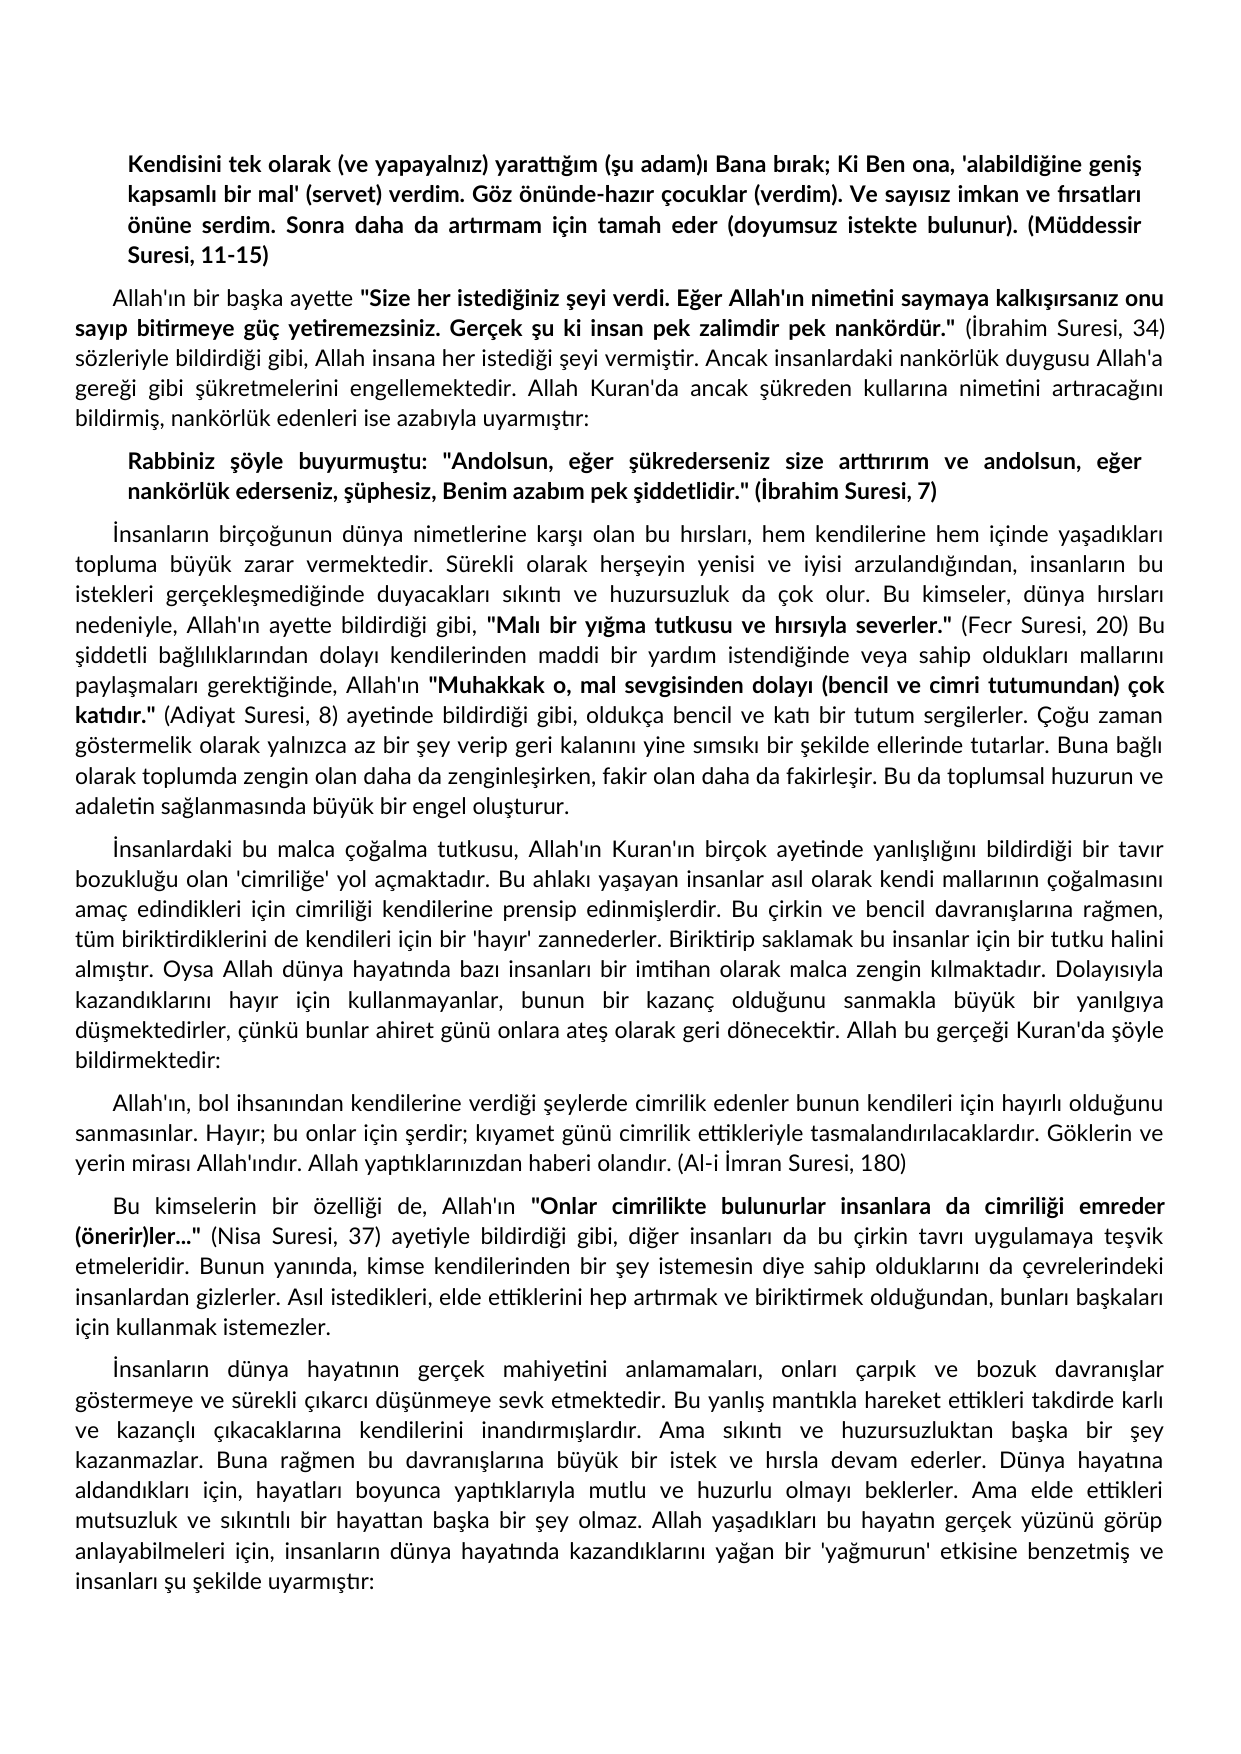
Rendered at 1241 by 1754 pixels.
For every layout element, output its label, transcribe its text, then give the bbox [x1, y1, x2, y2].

text Bu kimselerin bir özelliği de, Allah'ın "Onlar cimrilikte bulunurlar insanlara da cimriliği emreder (önerir)ler..." (Nisa Suresi, 37) ayetiyle bildirdiği gibi, diğer insanları da bu çirkin tavrı uygulamaya teşvik etmeleridir. Bunun yanında, kimse kendilerinden bir şey istemesin diye sahip olduklarını da çevrelerindeki insanlardan gizlerler. Asıl istedikleri, elde ettiklerini hep artırmak ve biriktirmek olduğundan, bunları başkaları için kullanmak istemezler. [75, 1192, 1165, 1340]
text Kendisini tek olarak (ve yapayalnız) yarattığım (şu adam)ı Bana bırak; Ki Ben ona, 'alabildiğine geniş kapsamlı bir mal' (servet) verdim. Göz önünde-hazır çocuklar (verdim). Ve sayısız imkan ve fırsatları önüne serdim. Sonra daha da artırmam için tamah eder (doyumsuz istekte bulunur). (Müddessir Suresi, 11-15) [127, 150, 1143, 268]
text İnsanların dünya hayatının gerçek mahiyetini anlamamaları, onları çarpık ve bozuk davranışlar göstermeye ve sürekli çıkarcı düşünmeye sevk etmektedir. Bu yanlış mantıkla hareket ettikleri takdirde karlı ve kazançlı çıkacaklarına kendilerini inandırmışlardır. Ama sıkıntı ve huzursuzluktan başka bir şey kazanmazlar. Buna rağmen bu davranışlarına büyük bir istek ve hırsla devam ederler. Dünya hayatına aldandıkları için, hayatları boyunca yaptıklarıyla mutlu ve huzurlu olmayı beklerler. Ama elde ettikleri mutsuzluk ve sıkıntılı bir hayattan başka bir şey olmaz. Allah yaşadıkları bu hayatın gerçek yüzünü görüp anlayabilmeleri için, insanların dünya hayatında kazandıklarını yağan bir 'yağmurun' etkisine benzetmiş ve insanları şu şekilde uyarmıştır: [75, 1355, 1165, 1594]
text Allah'ın, bol ihsanından kendilerine verdiği şeylerde cimrilik edenler bunun kendileri için hayırlı olduğunu sanmasınlar. Hayır; bu onlar için şerdir; kıyamet günü cimrilik ettikleriyle tasmalandırılacaklardır. Göklerin ve yerin mirası Allah'ındır. Allah yaptıklarınızdan haberi olandır. (Al-i İmran Suresi, 180) [75, 1088, 1165, 1176]
text Allah'ın bir başka ayette "Size her istediğiniz şeyi verdi. Eğer Allah'ın nimetini saymaya kalkışırsanız onu sayıp bitirmeye güç yetiremezsiniz. Gerçek şu ki insan pek zalimdir pek nankördür." (İbrahim Suresi, 34) sözleriyle bildirdiği gibi, Allah insana her istediği şeyi vermiştir. Ancak insanlardaki nankörlük duygusu Allah'a gereği gibi şükretmelerini engellemektedir. Allah Kuran'da ancak şükreden kullarına nimetini artıracağını bildirmiş, nankörlük edenleri ise azabıyla uyarmıştır: [75, 283, 1165, 432]
text İnsanların birçoğunun dünya nimetlerine karşı olan bu hırsları, hem kendilerine hem içinde yaşadıkları topluma büyük zarar vermektedir. Sürekli olarak herşeyin yenisi ve iyisi arzulandığından, insanların bu istekleri gerçekleşmediğinde duyacakları sıkıntı ve huzursuzluk da çok olur. Bu kimseler, dünya hırsları nedeniyle, Allah'ın ayette bildirdiği gibi, "Malı bir yığma tutkusu ve hırsıyla severler." (Fecr Suresi, 20) Bu şiddetli bağlılıklarından dolayı kendilerinden maddi bir yardım istendiğinde veya sahip oldukları mallarını paylaşmaları gerektiğinde, Allah'ın "Muhakkak o, mal sevgisinden dolayı (bencil ve cimri tutumundan) çok katıdır." (Adiyat Suresi, 8) ayetinde bildirdiği gibi, oldukça bencil ve katı bir tutum sergilerler. Çoğu zaman göstermelik olarak yalnızca az bir şey verip geri kalanını yine sımsıkı bir şekilde ellerinde tutarlar. Buna bağlı olarak toplumda zengin olan daha da zenginleşirken, fakir olan daha da fakirleşir. Bu da toplumsal huzurun ve adaletin sağlanmasında büyük bir engel oluşturur. [75, 520, 1165, 819]
text İnsanlardaki bu malca çoğalma tutkusu, Allah'ın Kuran'ın birçok ayetinde yanlışlığını bildirdiği bir tavır bozukluğu olan 'cimriliğe' yol açmaktadır. Bu ahlakı yaşayan insanlar asıl olarak kendi mallarının çoğalmasını amaç edindikleri için cimriliği kendilerine prensip edinmişlerdir. Bu çirkin ve bencil davranışlarına rağmen, tüm biriktirdiklerini de kendileri için bir 'hayır' zannederler. Biriktirip saklamak bu insanlar için bir tutku halini almıştır. Oysa Allah dünya hayatında bazı insanları bir imtihan olarak malca zengin kılmaktadır. Dolayısıyla kazandıklarını hayır için kullanmayanlar, bunun bir kazanç olduğunu sanmakla büyük bir yanılgıya düşmektedirler, çünkü bunlar ahiret günü onlara ateş olarak geri dönecektir. Allah bu gerçeği Kuran'da şöyle bildirmektedir: [75, 834, 1165, 1073]
text Rabbiniz şöyle buyurmuştu: "Andolsun, eğer şükrederseniz size arttırırım ve andolsun, eğer nankörlük ederseniz, şüphesiz, Benim azabım pek şiddetlidir." (İbrahim Suresi, 7) [127, 447, 1143, 504]
